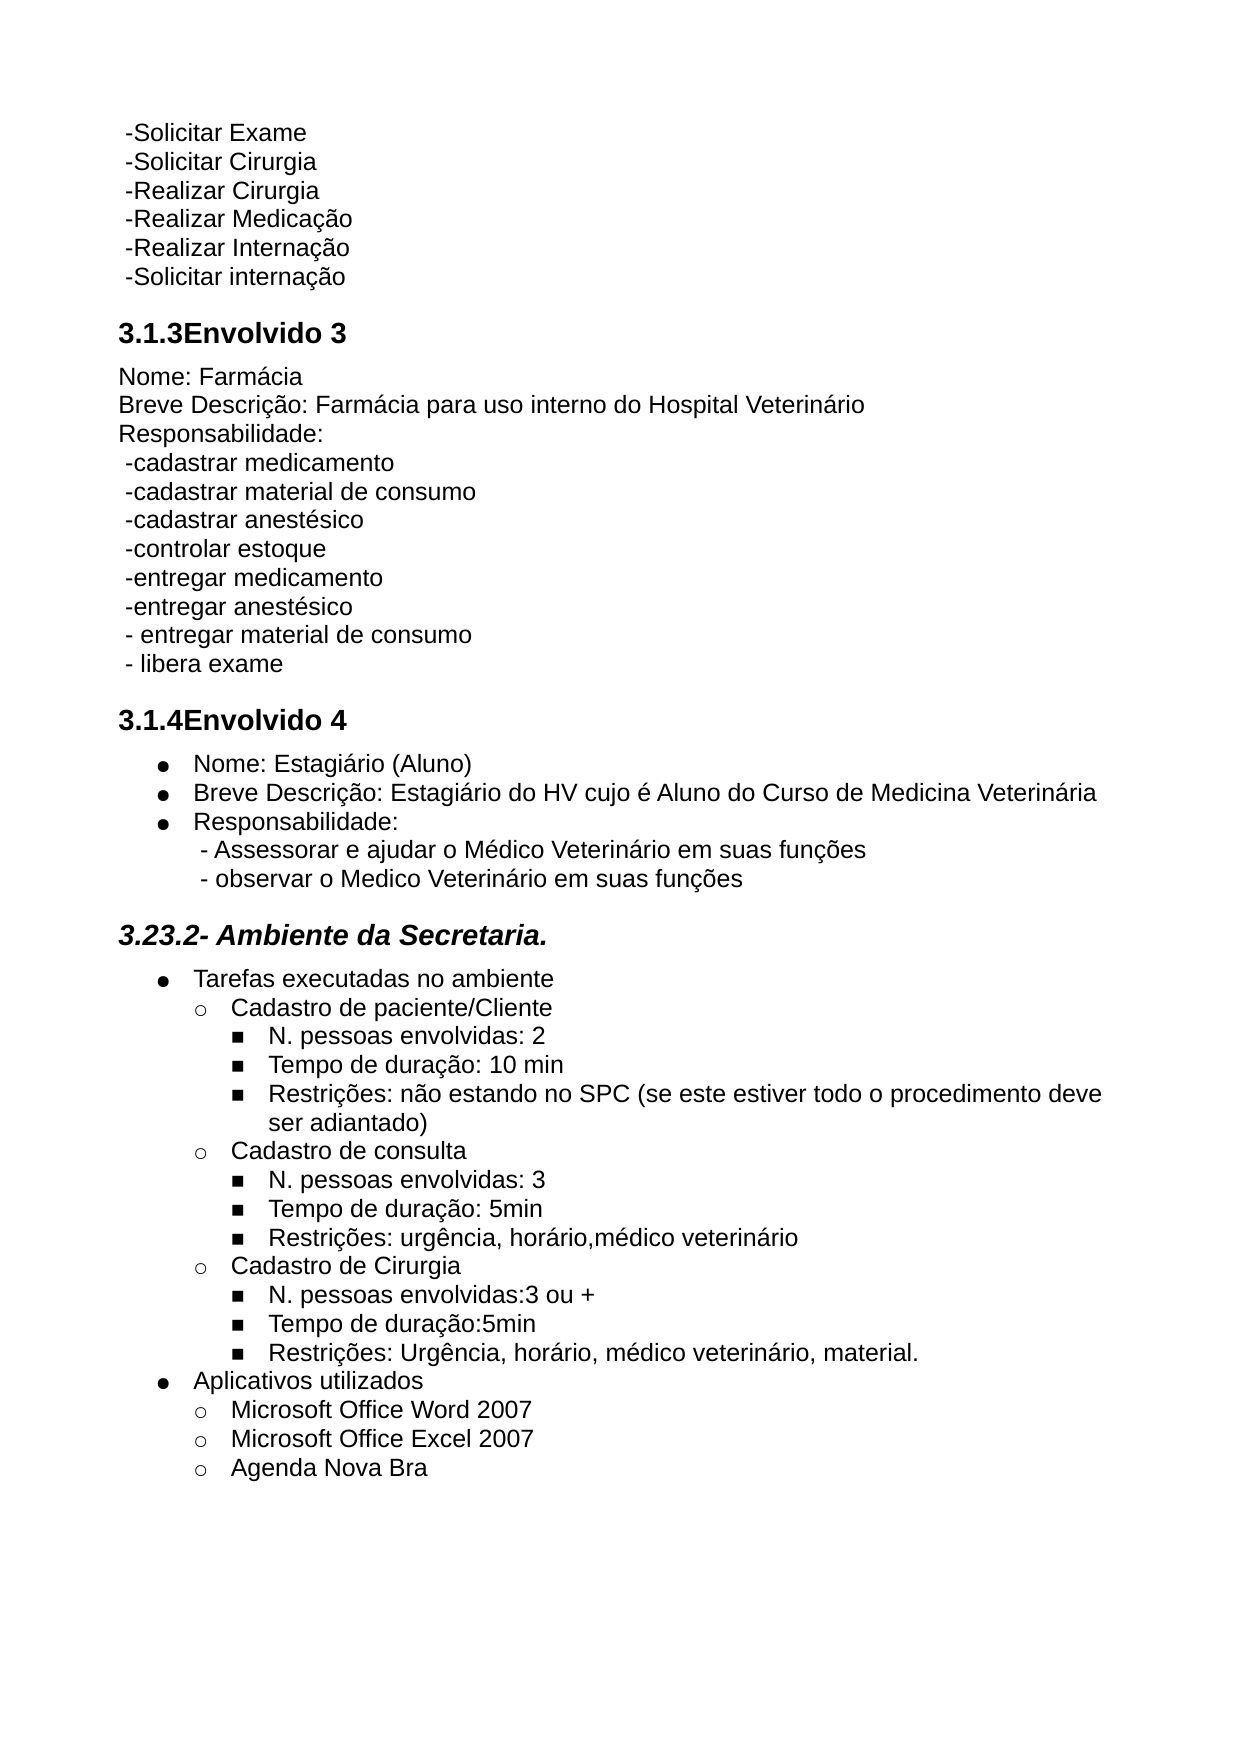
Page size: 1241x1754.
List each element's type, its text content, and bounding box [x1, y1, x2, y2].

list Restrições: Urgência, horário, médico veterinário, material. [231, 1337, 1122, 1366]
list Cadastro de Cirurgia [193, 1251, 1122, 1280]
list N. pessoas envolvidas: 2 [231, 1021, 1122, 1050]
list Restrições: urgência, horário,médico veterinário [231, 1222, 1122, 1251]
list Tarefas executadas no ambiente [156, 964, 1122, 992]
list Aplicativos utilizados [156, 1366, 1122, 1395]
list Cadastro de paciente/Cliente [193, 992, 1122, 1021]
list Tempo de duração: 5min [231, 1194, 1122, 1222]
list Tempo de duração: 10 min [231, 1050, 1122, 1079]
list Cadastro de consulta [193, 1136, 1122, 1165]
list Microsoft Office Word 2007 [193, 1395, 1122, 1424]
list Restrições: não estando no SPC (se este estiver todo o procedimento deve ser adiantado) [231, 1079, 1122, 1136]
list Tempo de duração:5min [231, 1309, 1122, 1337]
list Microsoft Office Excel 2007 [193, 1424, 1122, 1452]
list Nome: Estagiário (Aluno) [156, 749, 1122, 778]
list Responsabilidade: - Assessorar e ajudar o Médico Veterinário em suas funções - observar o Medico Veterinário em suas funções [156, 806, 1122, 893]
subtitle Envolvido 4 [118, 703, 1122, 736]
list N. pessoas envolvidas: 3 [231, 1165, 1122, 1194]
text Breve Descrição: Farmácia para uso interno do Hospital Veterinário [118, 390, 1122, 419]
list Breve Descrição: Estagiário do HV cujo é Aluno do Curso de Medicina Veterinária [156, 778, 1122, 806]
text Nome: Farmácia [118, 362, 1122, 390]
text -Solicitar Exame -Solicitar Cirurgia -Realizar Cirurgia -Realizar Medicação -Realizar Internação -Solicitar internação [118, 118, 1122, 291]
list N. pessoas envolvidas:3 ou + [231, 1280, 1122, 1309]
list Agenda Nova Bra [193, 1452, 1122, 1481]
subtitle Envolvido 3 [118, 316, 1122, 349]
subtitle 3.2- Ambiente da Secretaria. [118, 918, 1122, 951]
text Responsabilidade: -cadastrar medicamento -cadastrar material de consumo -cadastrar anestésico -controlar estoque -entregar medicamento -entregar anestésico - entregar material de consumo - libera exame [118, 419, 1122, 678]
